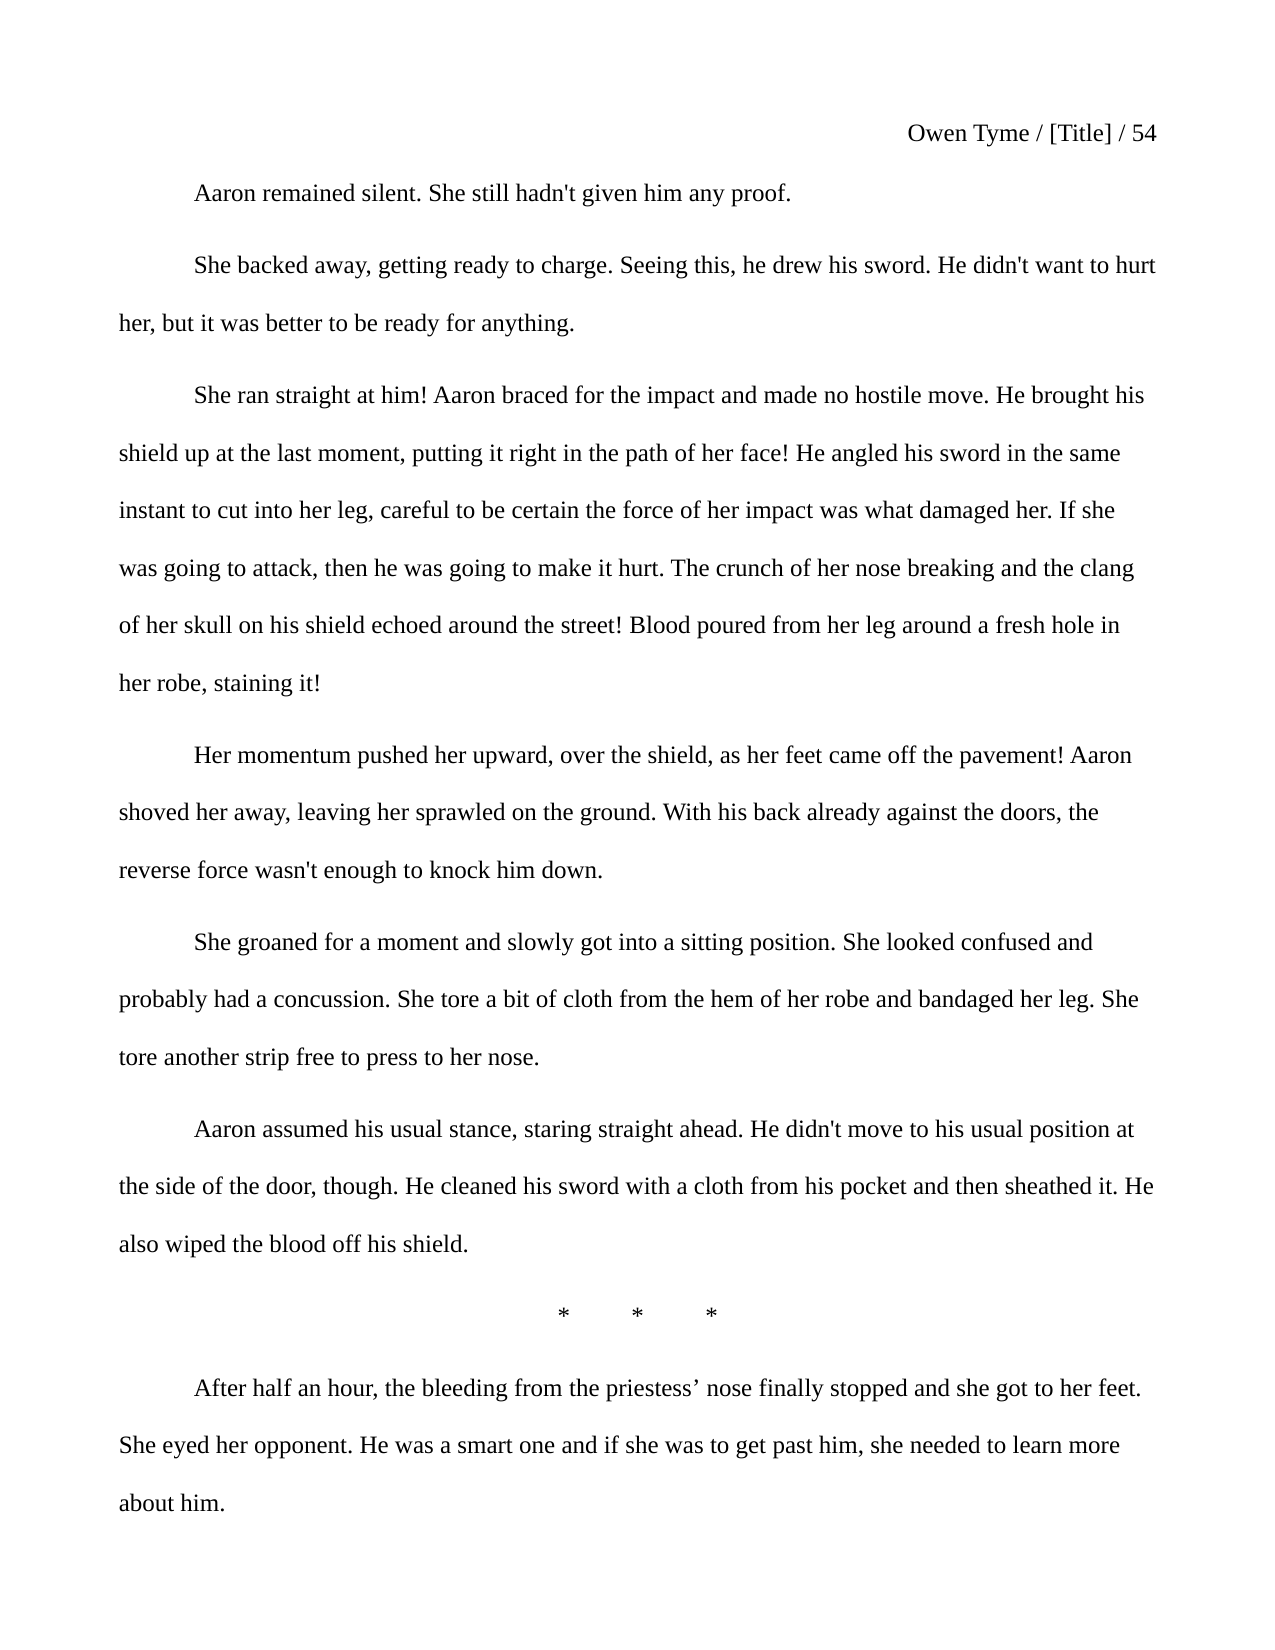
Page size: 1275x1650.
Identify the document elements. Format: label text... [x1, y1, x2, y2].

text She groaned for a moment and slowly got into a sitting position. She looked confused and probably had a concussion. She tore a bit of cloth from the hem of her robe and bandaged her leg. She tore another strip free to press to her nose. [118, 927, 1156, 1071]
text * * * [118, 1301, 1156, 1330]
text She ran straight at him! Aaron braced for the impact and made no hostile move. He brought his shield up at the last moment, putting it right in the path of her face! He angled his sword in the same instant to cut into her leg, careful to be certain the force of her impact was what damaged her. If she was going to attack, then he was going to make it hurt. The crunch of her nose breaking and the clang of her skull on his shield echoed around the street! Blood poured from her leg around a fresh hole in her robe, staining it! [118, 380, 1156, 696]
text After half an hour, the bleeding from the priestess’ nose finally stopped and she got to her feet. She eyed her opponent. He was a smart one and if she was to get past him, she needed to learn more about him. [118, 1373, 1156, 1517]
text Aaron assumed his usual stance, staring straight ahead. He didn't move to his usual position at the side of the door, though. He cleaned his sword with a cloth from his pocket and then sheathed it. He also wiped the blood off his shield. [118, 1114, 1156, 1258]
text She backed away, getting ready to charge. Seeing this, he drew his sword. He didn't want to hurt her, but it was better to be ready for anything. [118, 251, 1156, 337]
text Her momentum pushed her upward, over the shield, as her feet came off the pavement! Aaron shoved her away, leaving her sprawled on the ground. With his back already against the doors, the reverse force wasn't enough to knock him down. [118, 740, 1156, 883]
text Aaron remained silent. She still hadn't given him any proof. [118, 178, 1156, 207]
